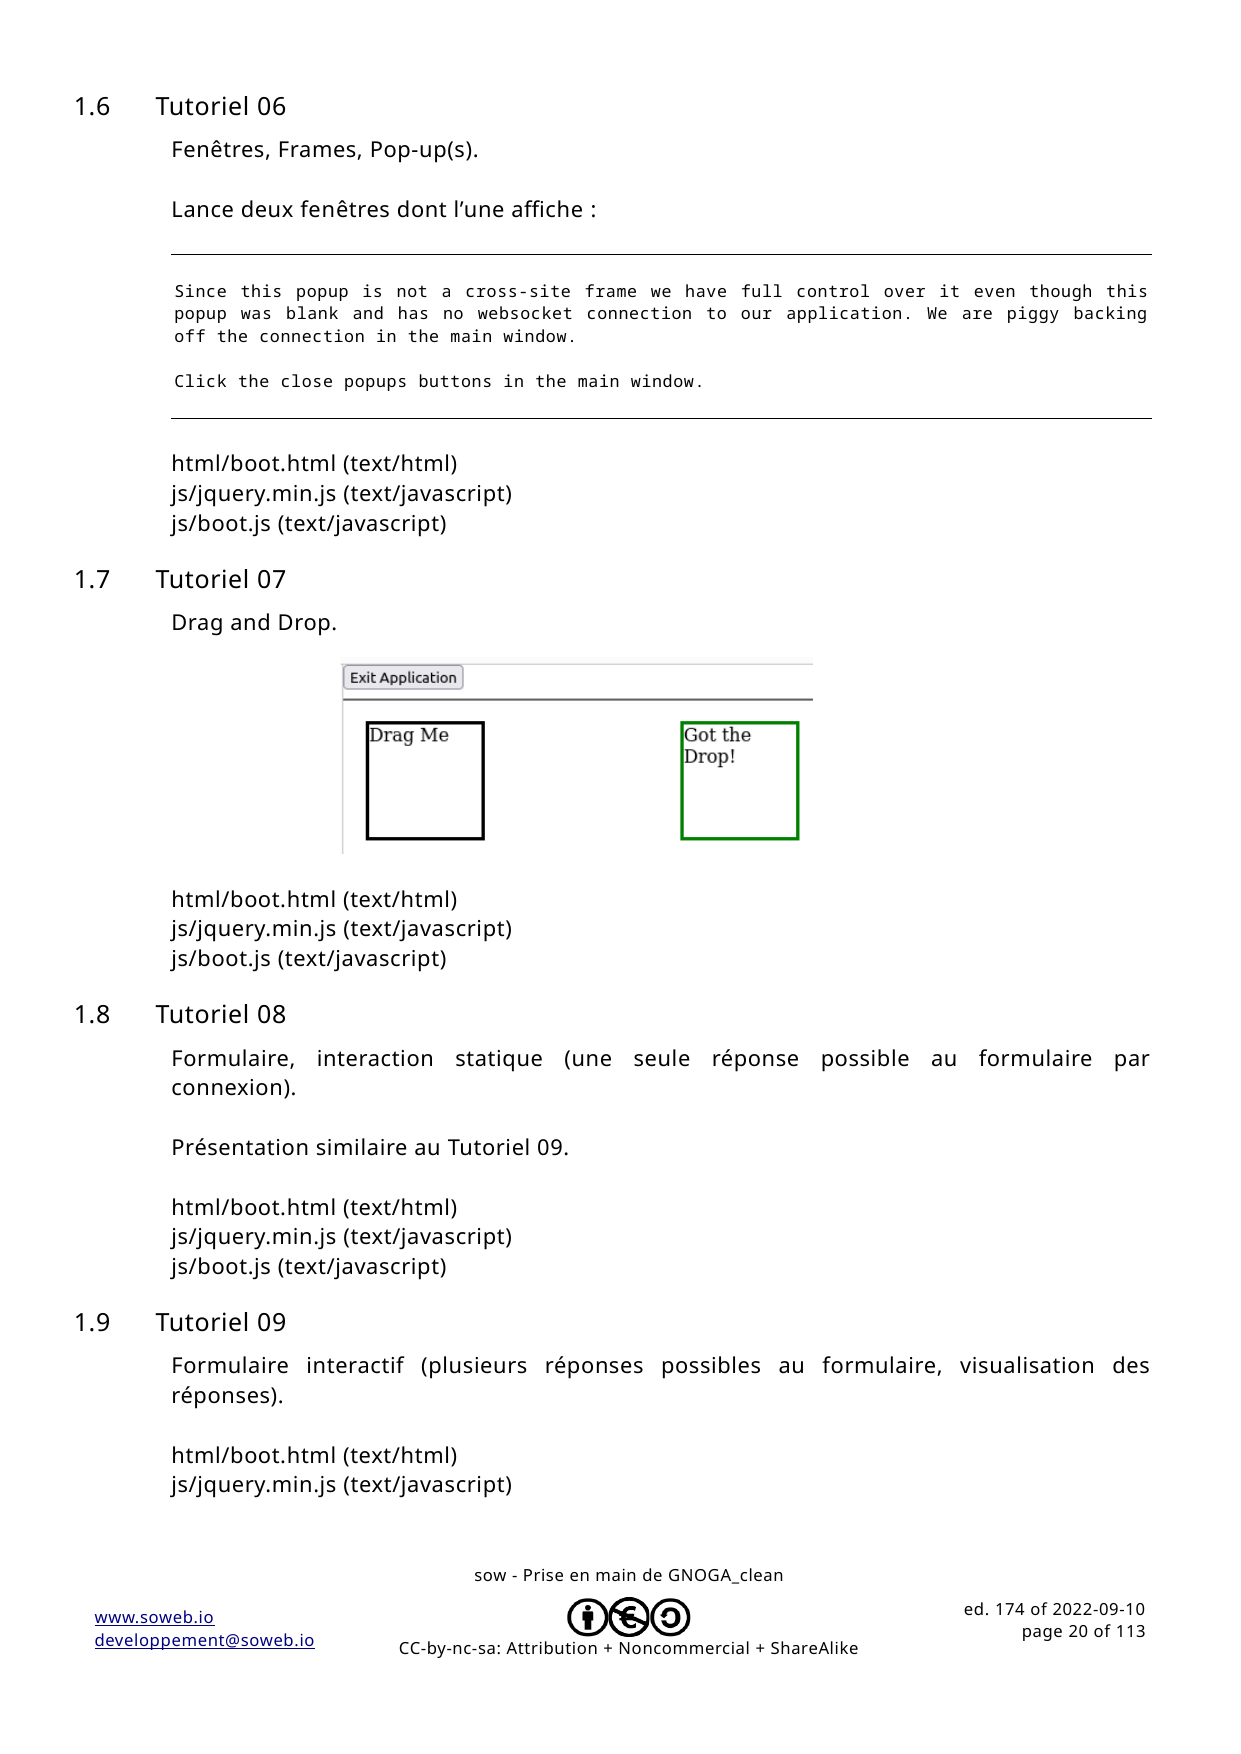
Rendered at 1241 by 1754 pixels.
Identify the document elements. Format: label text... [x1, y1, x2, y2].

text html/boot.html (text/html) [171, 448, 1152, 478]
subtitle Tutoriel 09 [74, 1304, 1152, 1338]
text Lance deux fenêtres dont l’une affiche : [171, 194, 1152, 224]
text js/boot.js (text/javascript) [171, 508, 1152, 538]
text js/jquery.min.js (text/javascript) [171, 478, 1152, 508]
subtitle Tutoriel 07 [74, 561, 1152, 595]
text Présentation similaire au Tutoriel 09. [171, 1132, 1152, 1162]
picture [340, 657, 813, 854]
text Formulaire interactif (plusieurs réponses possibles au formulaire, visualisation des réponses). [171, 1350, 1152, 1410]
text html/boot.html (text/html) [171, 1191, 1152, 1221]
text Fenêtres, Frames, Pop-up(s). [171, 134, 1152, 164]
text js/boot.js (text/javascript) [171, 1251, 1152, 1281]
list Click the close popups buttons in the main window. [171, 367, 1152, 418]
picture [566, 1597, 691, 1637]
text Drag and Drop. [171, 607, 1152, 637]
text html/boot.html (text/html) [171, 884, 1152, 913]
text html/boot.html (text/html) [171, 1440, 1152, 1469]
text js/jquery.min.js (text/javascript) [171, 1469, 1152, 1499]
text js/jquery.min.js (text/javascript) [171, 1221, 1152, 1251]
list Since this popup is not a cross-site frame we have full control over it even though this popup was blank and has no websocket connection to our application. We are piggy backing off the connection in the main window. [171, 255, 1152, 347]
text js/boot.js (text/javascript) [171, 943, 1152, 973]
text js/jquery.min.js (text/javascript) [171, 913, 1152, 943]
subtitle Tutoriel 06 [74, 88, 1152, 123]
subtitle Tutoriel 08 [74, 997, 1152, 1031]
text Formulaire, interaction statique (une seule réponse possible au formulaire par connexion). [171, 1042, 1152, 1102]
